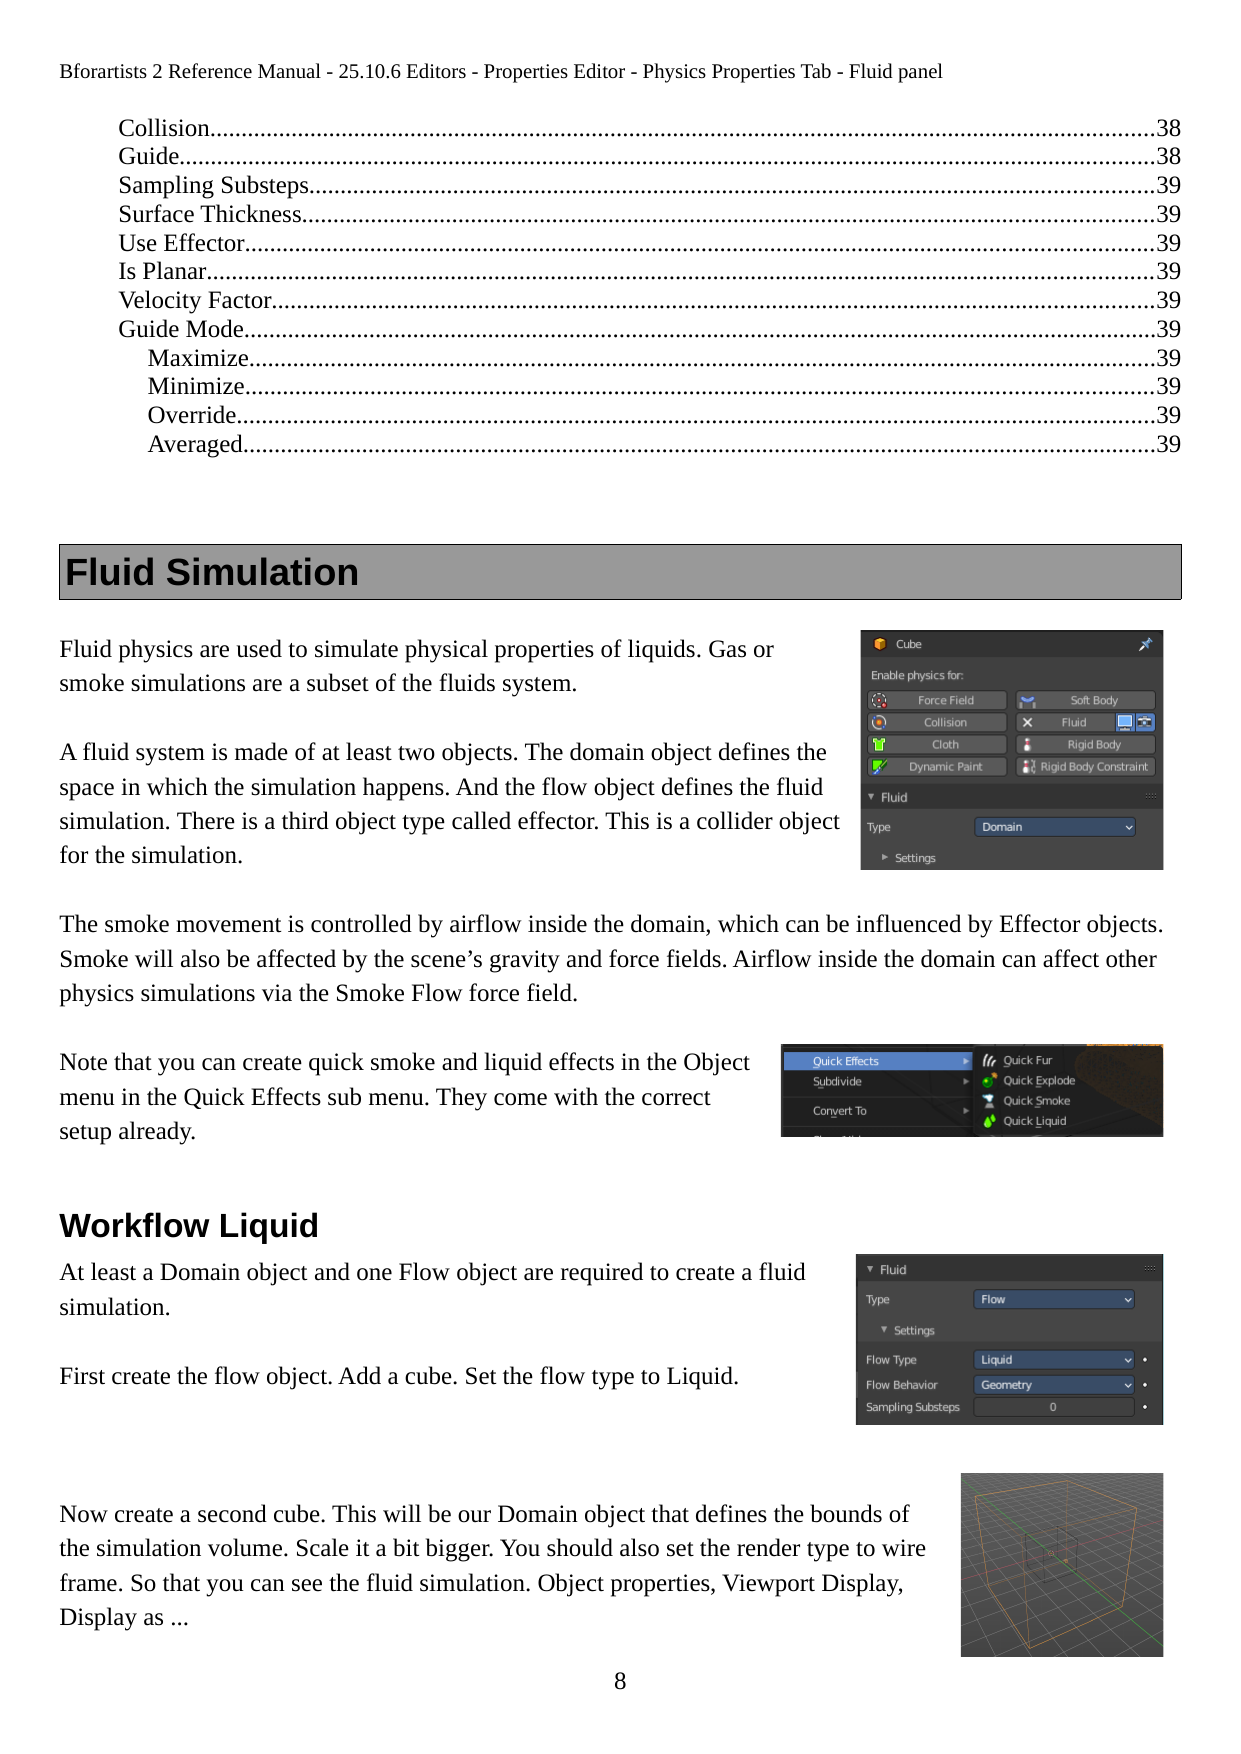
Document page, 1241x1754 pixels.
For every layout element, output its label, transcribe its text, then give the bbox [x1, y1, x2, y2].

text Maximize 39 [147, 343, 1181, 371]
text Is Planar 39 [118, 256, 1181, 285]
picture [860, 630, 1164, 870]
text A fluid system is made of at least two objects. The domain object defines the space in which the simulation happens. And the flow object defines the fluid simulation. There is a third object type called effector. This is a collider object for the simulation. [59, 737, 860, 869]
text Now create a second cube. This will be our Domain object that defines the bounds of the simulation volume. Scale it a bit bigger. You should also set the render type to wire frame. So that you can see the fluid simulation. Object properties, Viewport Display, Display as ... [59, 1499, 960, 1631]
text First create the flow object. Add a cube. Set the flow type to Liquid. [59, 1361, 855, 1389]
text Fluid physics are used to simulate physical properties of liquids. Gas or smoke simulations are a subset of the fluids system. [59, 634, 860, 697]
text Velocity Factor 39 [118, 285, 1181, 314]
text Collision 38 [118, 113, 1181, 141]
text Averaged 39 [147, 429, 1181, 458]
picture [780, 1044, 1164, 1137]
subtitle Workflow Liquid [59, 1206, 1181, 1245]
text Minimize 39 [147, 371, 1181, 400]
table_header Fluid Simulation [60, 545, 1181, 599]
text Surface Thickness 39 [118, 199, 1181, 228]
text Sampling Substeps 39 [118, 170, 1181, 199]
text Override 39 [147, 400, 1181, 429]
text Note that you can create quick smoke and liquid effects in the Object menu in the Quick Effects sub menu. They come with the correct setup already. [59, 1047, 1181, 1145]
text Guide Mode 39 [118, 314, 1181, 343]
picture [855, 1254, 1164, 1425]
picture [960, 1473, 1164, 1657]
text At least a Domain object and one Flow object are required to create a fluid simulation. [59, 1257, 855, 1321]
text Use Effector 39 [118, 228, 1181, 256]
text Guide 38 [118, 141, 1181, 170]
text The smoke movement is controlled by airflow inside the domain, which can be influenced by Effector objects. Smoke will also be affected by the scene’s gravity and force fields. Airflow inside the domain can affect other physics simulations via the Smoke Flow force field. [59, 909, 1181, 1007]
